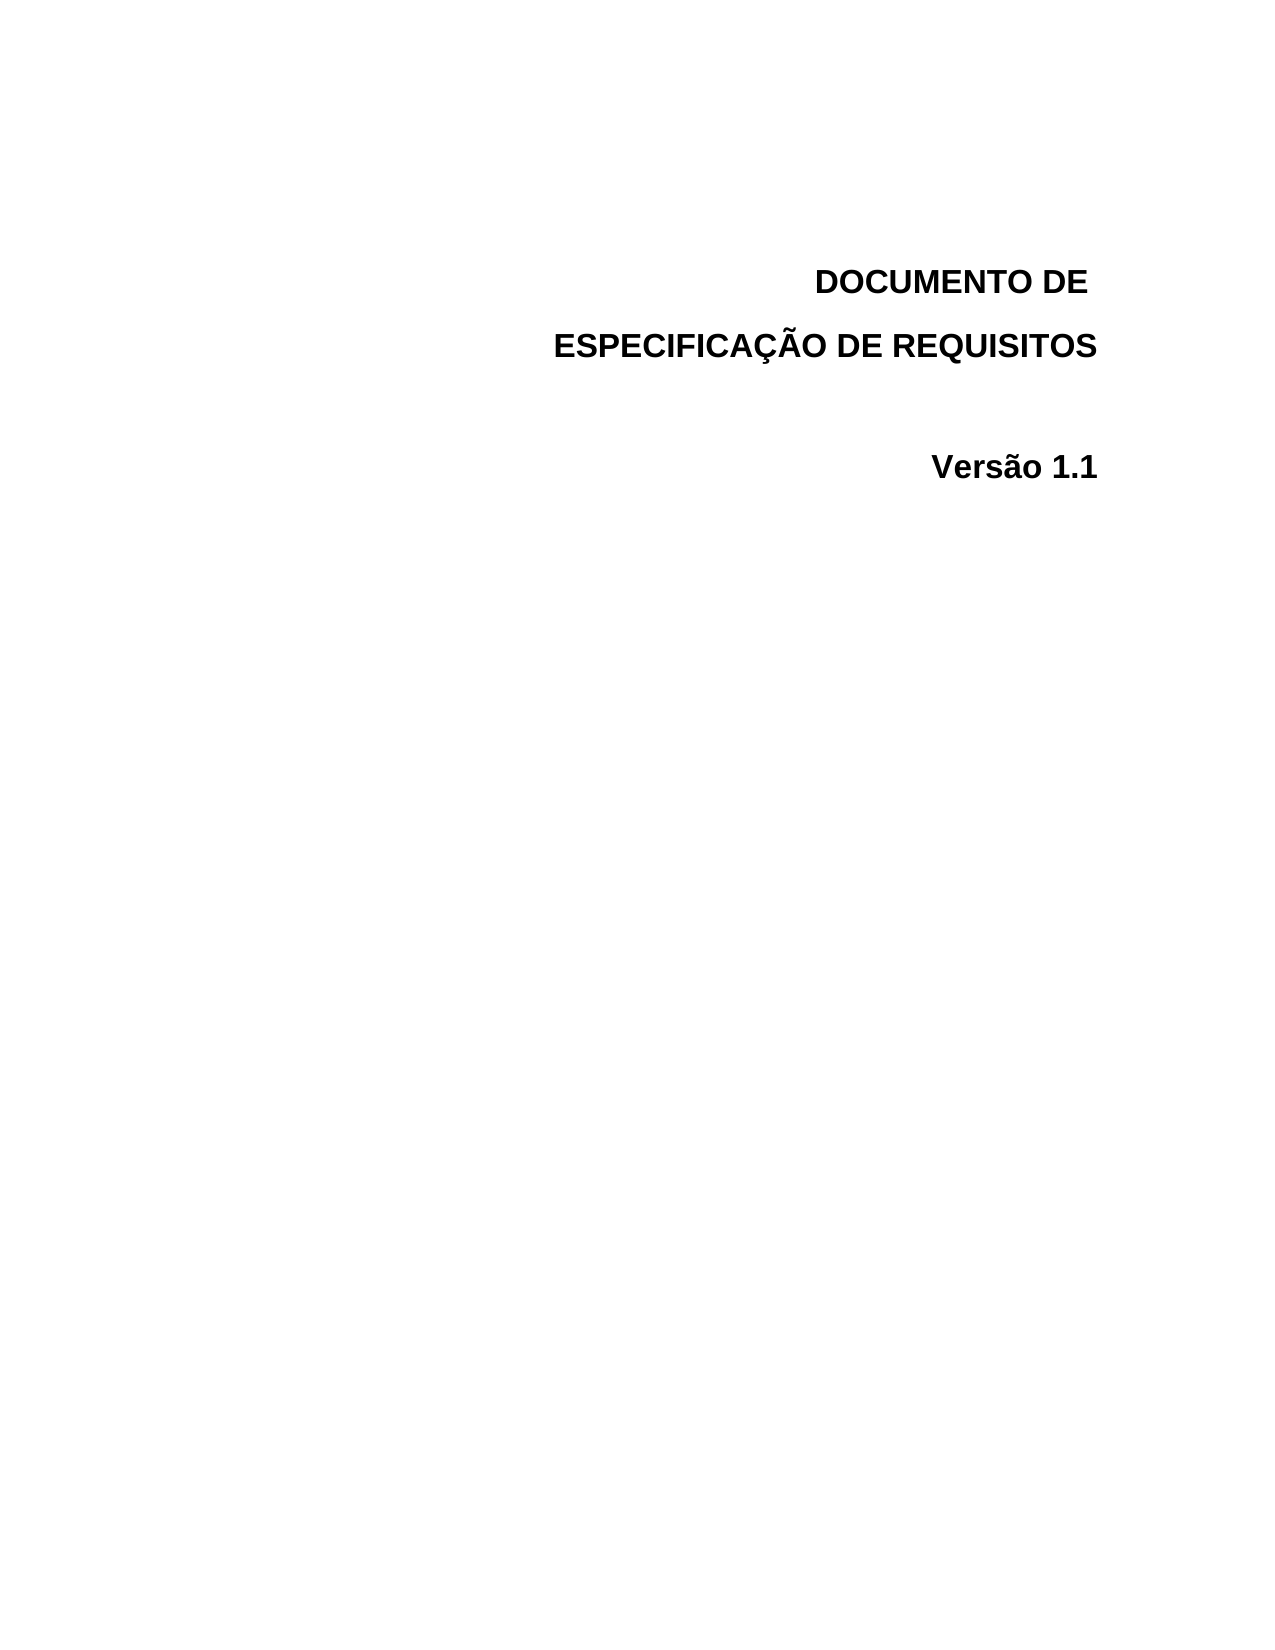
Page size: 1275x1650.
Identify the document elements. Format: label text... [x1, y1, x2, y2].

text ESPECIFICAÇÃO DE REQUISITOS [177, 326, 1098, 364]
text Versão 1.1 [177, 447, 1098, 485]
text DOCUMENTO DE [177, 263, 1098, 301]
